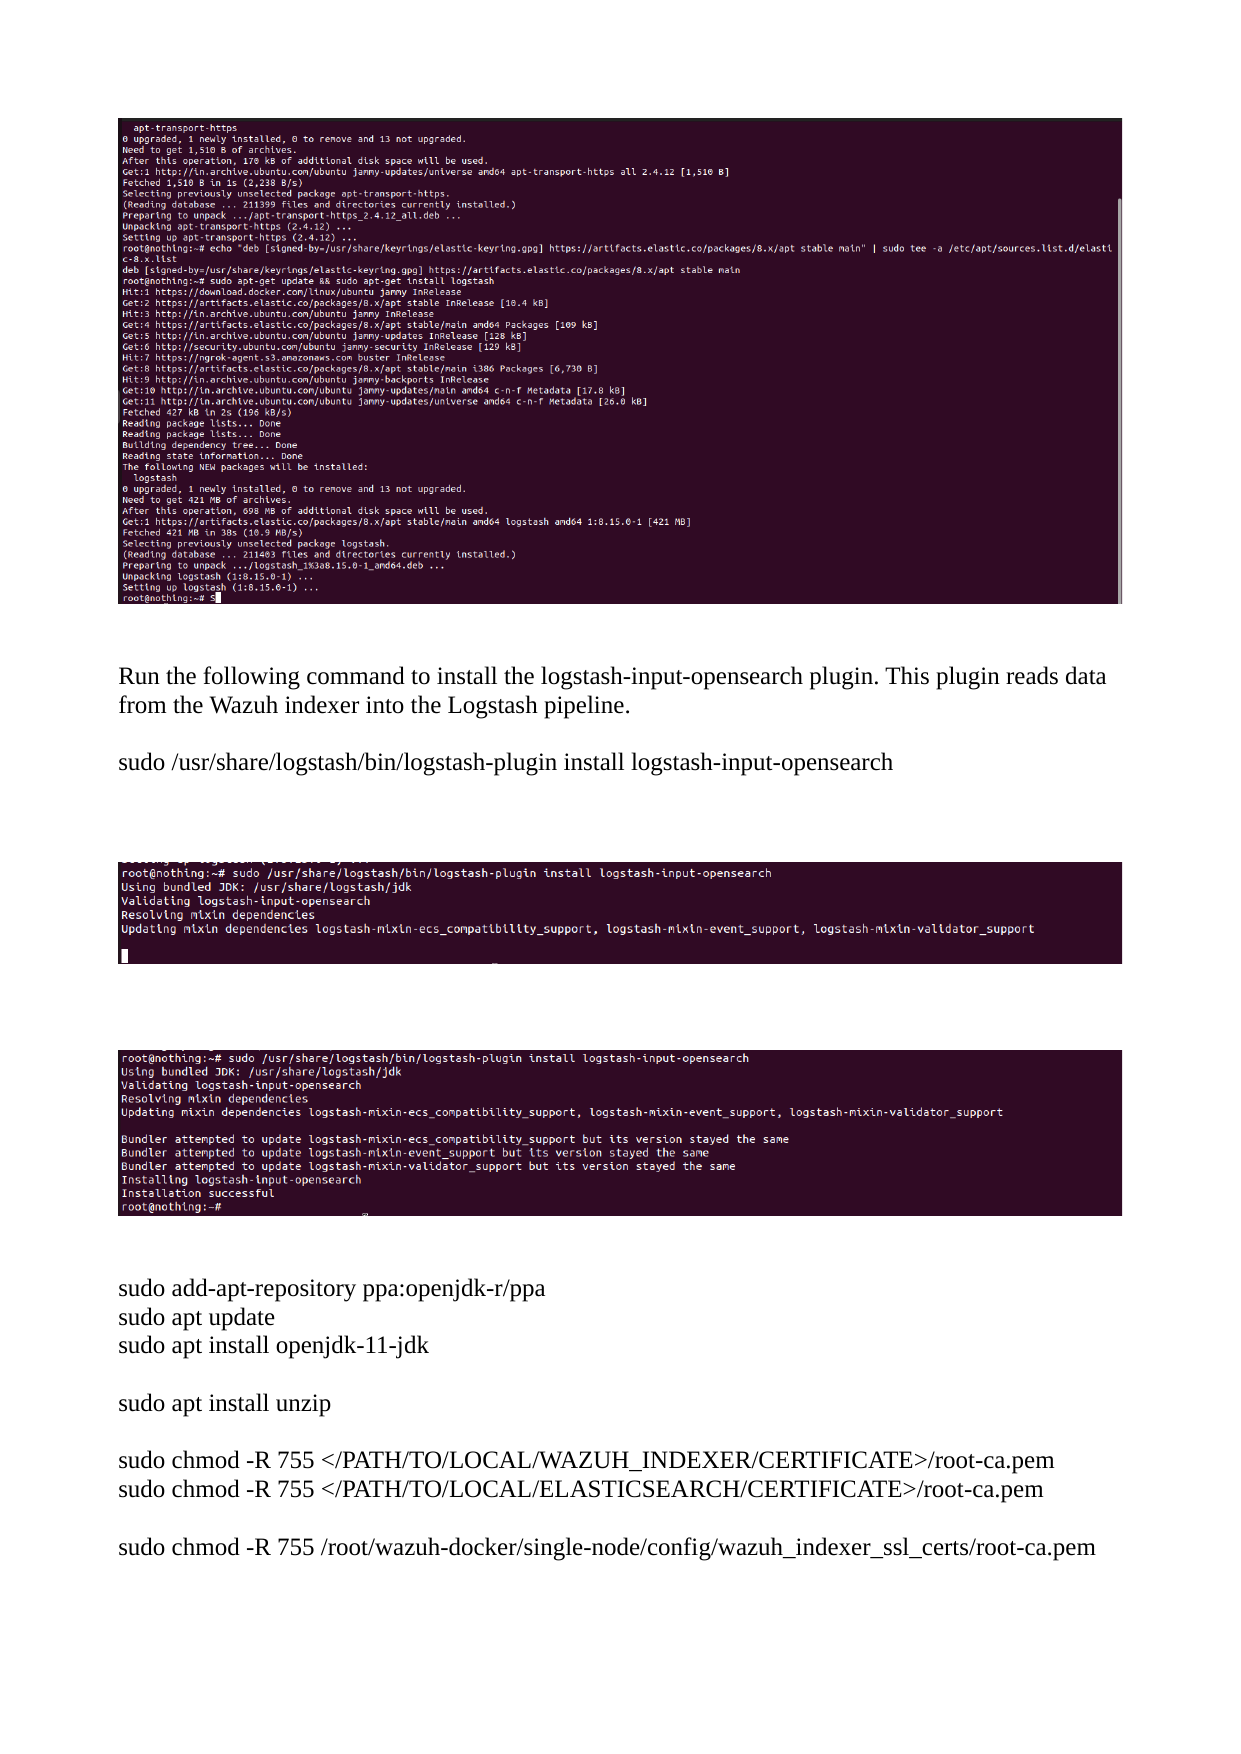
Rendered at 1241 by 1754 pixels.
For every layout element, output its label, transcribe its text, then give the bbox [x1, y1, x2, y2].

text sudo chmod -R 755 </PATH/TO/LOCAL/ELASTICSEARCH/CERTIFICATE>/root-ca.pem [118, 1474, 1122, 1503]
text sudo apt install unzip [118, 1388, 1122, 1417]
text sudo chmod -R 755 </PATH/TO/LOCAL/WAZUH_INDEXER/CERTIFICATE>/root-ca.pem [118, 1445, 1122, 1474]
text sudo apt install openjdk-11-jdk [118, 1330, 1122, 1359]
picture [118, 1050, 1123, 1216]
text sudo chmod -R 755 /root/wazuh-docker/single-node/config/wazuh_indexer_ssl_certs/root-ca.pem [118, 1532, 1122, 1560]
text Run the following command to install the logstash-input-opensearch plugin. This plugin reads data from the Wazuh indexer into the Logstash pipeline. [118, 661, 1122, 719]
text sudo apt update [118, 1302, 1122, 1330]
text sudo /usr/share/logstash/bin/logstash-plugin install logstash-input-opensearch [118, 747, 1122, 776]
text sudo add-apt-repository ppa:openjdk-r/ppa [118, 1273, 1122, 1302]
picture [118, 118, 1123, 604]
picture [118, 862, 1123, 964]
